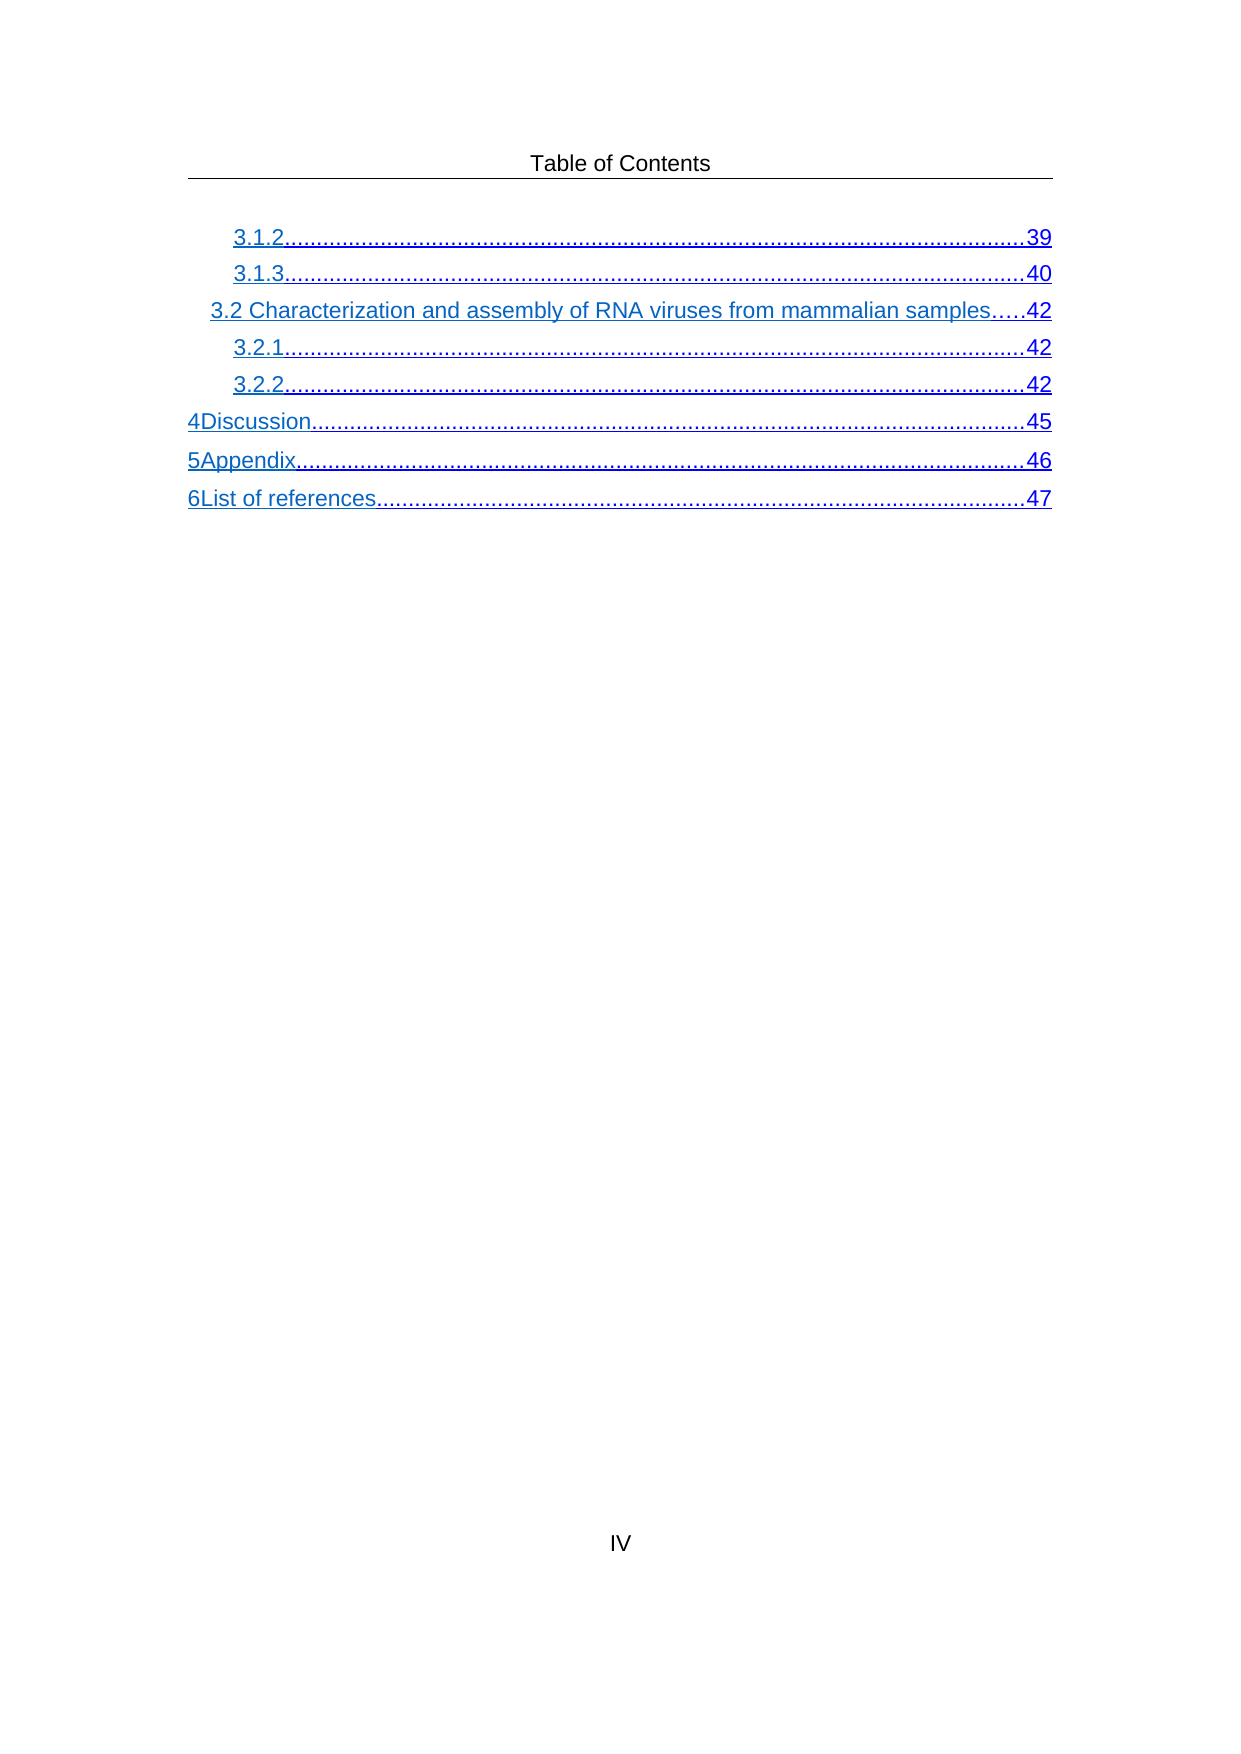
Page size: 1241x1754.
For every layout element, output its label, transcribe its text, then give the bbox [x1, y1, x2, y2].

text 3.2.2 42 [233, 371, 1053, 397]
text 3.2.1 42 [233, 334, 1053, 360]
text 6 List of references 47 [187, 484, 1053, 512]
text 4 Discussion 45 [187, 407, 1053, 435]
text 3.2 Characterization and assembly of RNA viruses from mammalian samples 42 [210, 297, 1053, 323]
text 5 Appendix 46 [187, 446, 1053, 474]
text 3.1.3 40 [233, 260, 1053, 287]
text 3.1.2 39 [233, 223, 1053, 250]
